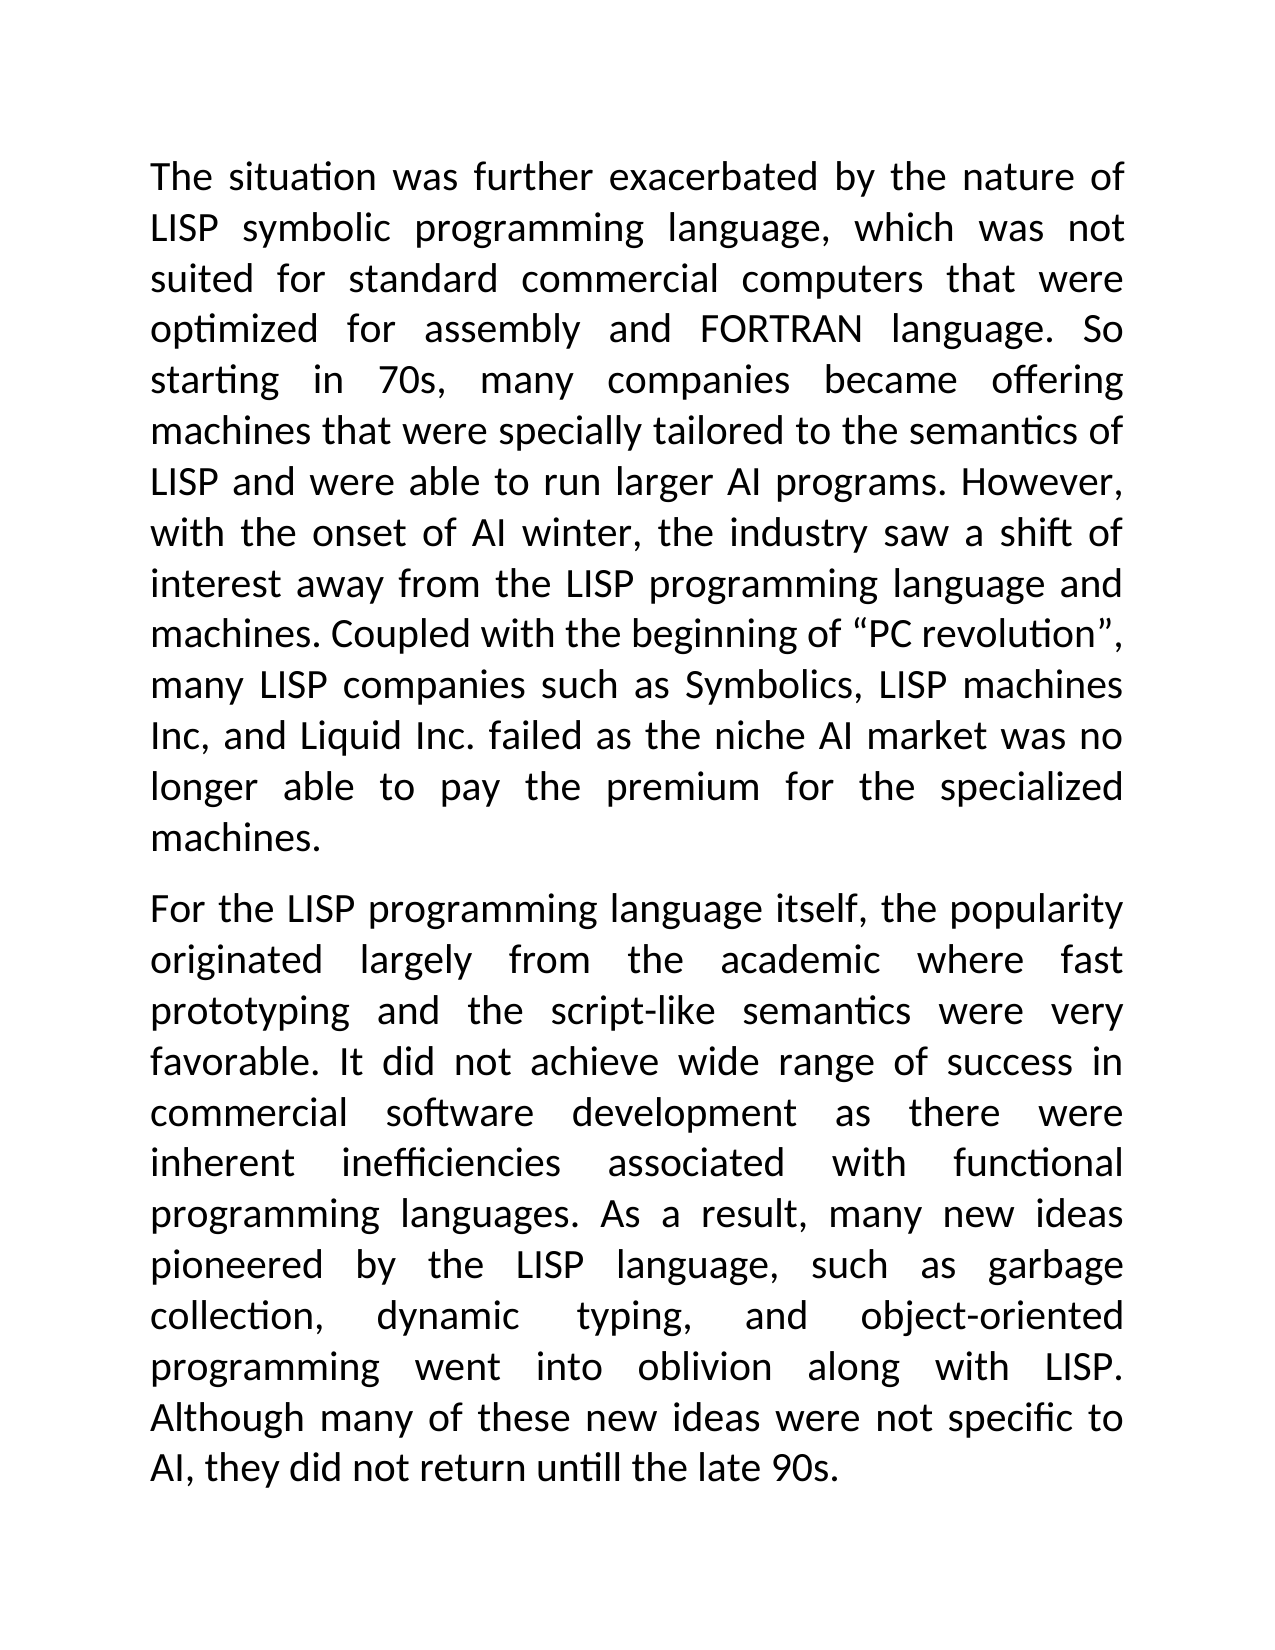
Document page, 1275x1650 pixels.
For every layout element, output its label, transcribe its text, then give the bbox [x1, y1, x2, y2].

text For the LISP programming language itself, the popularity originated largely from the academic where fast prototyping and the script-like semantics were very favorable. It did not achieve wide range of success in commercial software development as there were inherent inefficiencies associated with functional programming languages. As a result, many new ideas pioneered by the LISP language, such as garbage collection, dynamic typing, and object-oriented programming went into oblivion along with LISP. Although many of these new ideas were not specific to AI, they did not return untill the late 90s. [150, 882, 1125, 1492]
text The situation was further exacerbated by the nature of LISP symbolic programming language, which was not suited for standard commercial computers that were optimized for assembly and FORTRAN language. So starting in 70s, many companies became offering machines that were specially tailored to the semantics of LISP and were able to run larger AI programs. However, with the onset of AI winter, the industry saw a shift of interest away from the LISP programming language and machines. Coupled with the beginning of “PC revolution”, many LISP companies such as Symbolics, LISP machines Inc, and Liquid Inc. failed as the niche AI market was no longer able to pay the premium for the specialized machines. [150, 150, 1125, 862]
